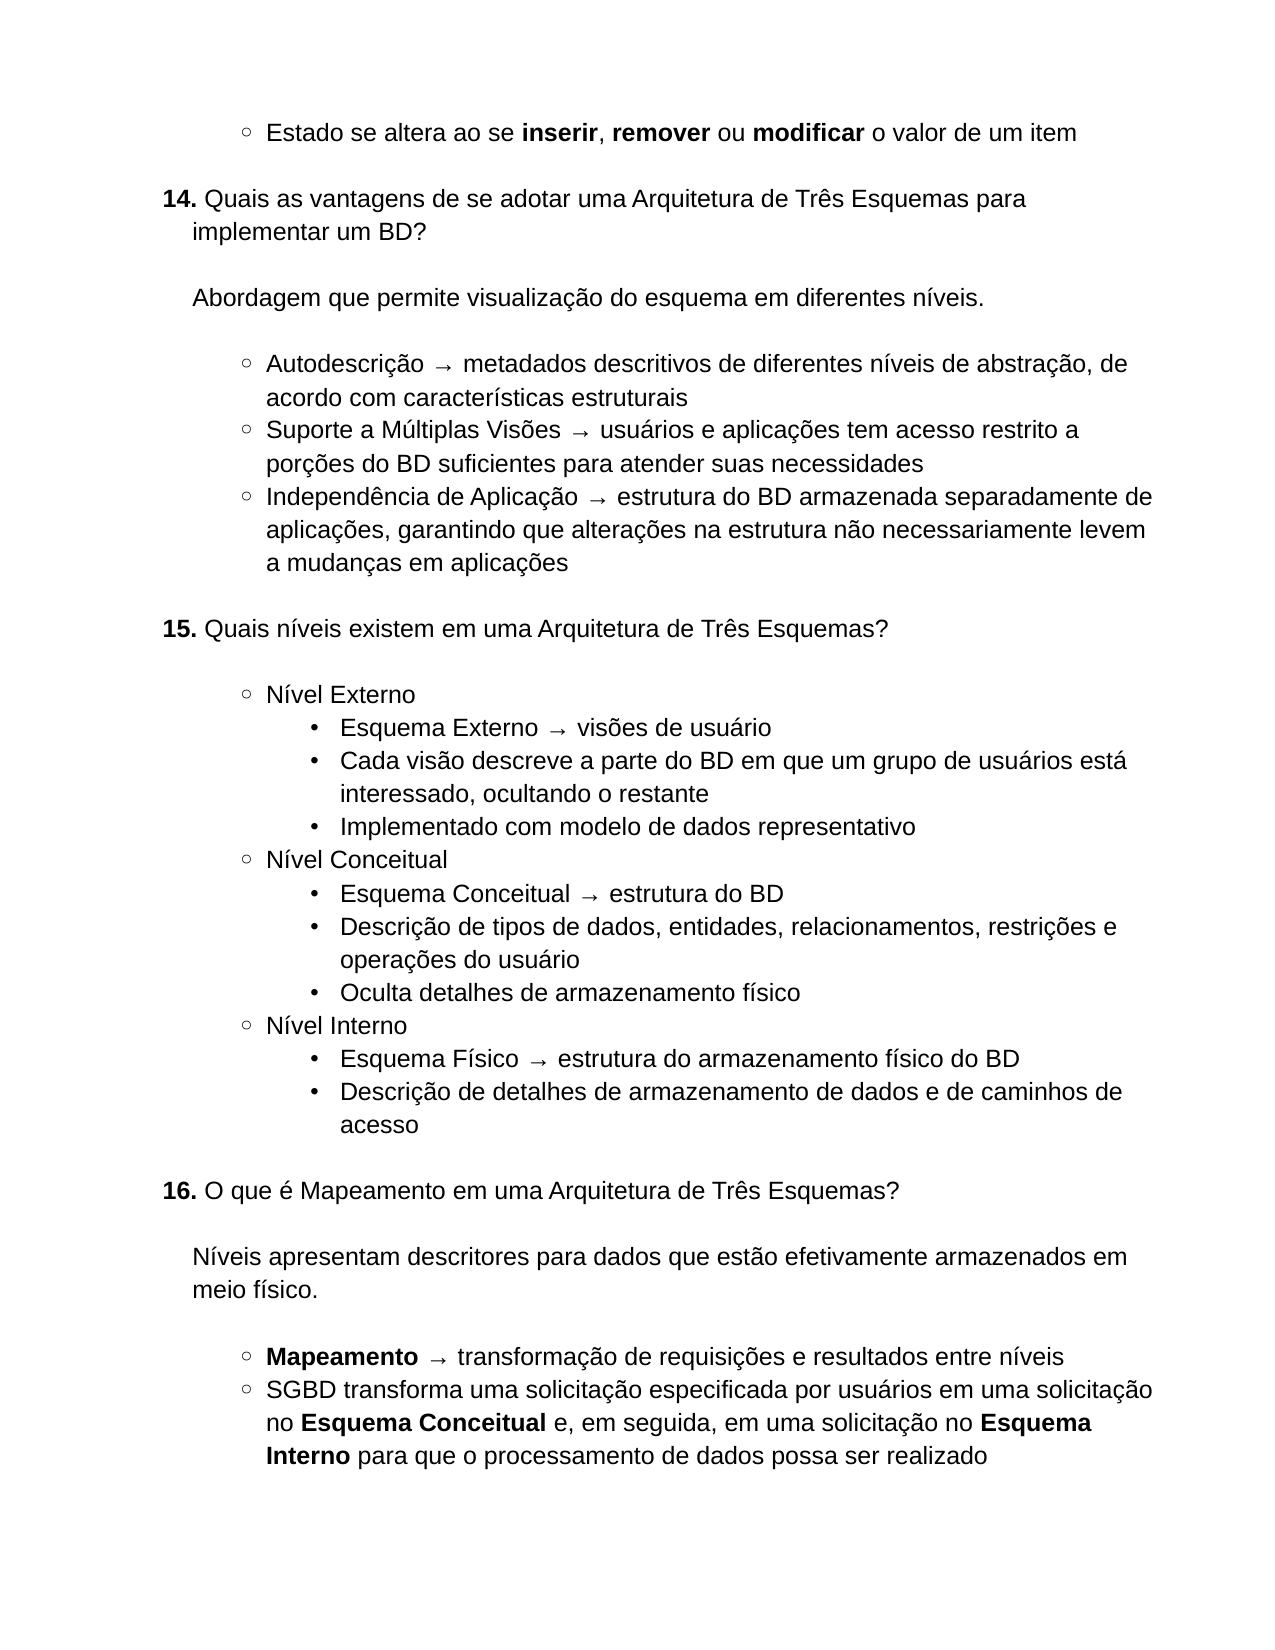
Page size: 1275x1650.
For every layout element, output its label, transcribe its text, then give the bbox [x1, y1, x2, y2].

list Esquema Conceitual → estrutura do BD [310, 878, 1157, 907]
list Quais níveis existem em uma Arquitetura de Três Esquemas? [162, 614, 1157, 676]
list Cada visão descreve a parte do BD em que um grupo de usuários está interessado, ocultando o restante [310, 746, 1157, 808]
list Esquema Externo → visões de usuário [310, 713, 1157, 742]
list Estado se altera ao se inserir, remover ou modificar o valor de um item [236, 118, 1157, 180]
list Quais as vantagens de se adotar uma Arquitetura de Três Esquemas para implementar um BD? Abordagem que permite visualização do esquema em diferentes níveis. [162, 184, 1157, 312]
list Descrição de detalhes de armazenamento de dados e de caminhos de acesso [310, 1077, 1157, 1172]
list Esquema Físico → estrutura do armazenamento físico do BD [310, 1044, 1157, 1073]
list Nível Conceitual [236, 845, 1157, 874]
list Independência de Aplicação → estrutura do BD armazenada separadamente de aplicações, garantindo que alterações na estrutura não necessariamente levem a mudanças em aplicações [236, 482, 1157, 609]
list SGBD transforma uma solicitação especificada por usuários em uma solicitação no Esquema Conceitual e, em seguida, em uma solicitação no Esquema Interno para que o processamento de dados possa ser realizado [236, 1374, 1157, 1502]
list Mapeamento → transformação de requisições e resultados entre níveis [236, 1341, 1157, 1370]
list Oculta detalhes de armazenamento físico [310, 978, 1157, 1007]
list Nível Externo [236, 680, 1157, 709]
list Descrição de tipos de dados, entidades, relacionamentos, restrições e operações do usuário [310, 912, 1157, 973]
list Níveis apresentam descritores para dados que estão efetivamente armazenados em meio físico. [162, 1242, 1157, 1304]
list Implementado com modelo de dados representativo [310, 812, 1157, 841]
list Suporte a Múltiplas Visões → usuários e aplicações tem acesso restrito a porções do BD suficientes para atender suas necessidades [236, 416, 1157, 477]
list O que é Mapeamento em uma Arquitetura de Três Esquemas? [162, 1176, 1157, 1205]
list Autodescrição → metadados descritivos de diferentes níveis de abstração, de acordo com características estruturais [236, 349, 1157, 411]
list Nível Interno [236, 1011, 1157, 1040]
